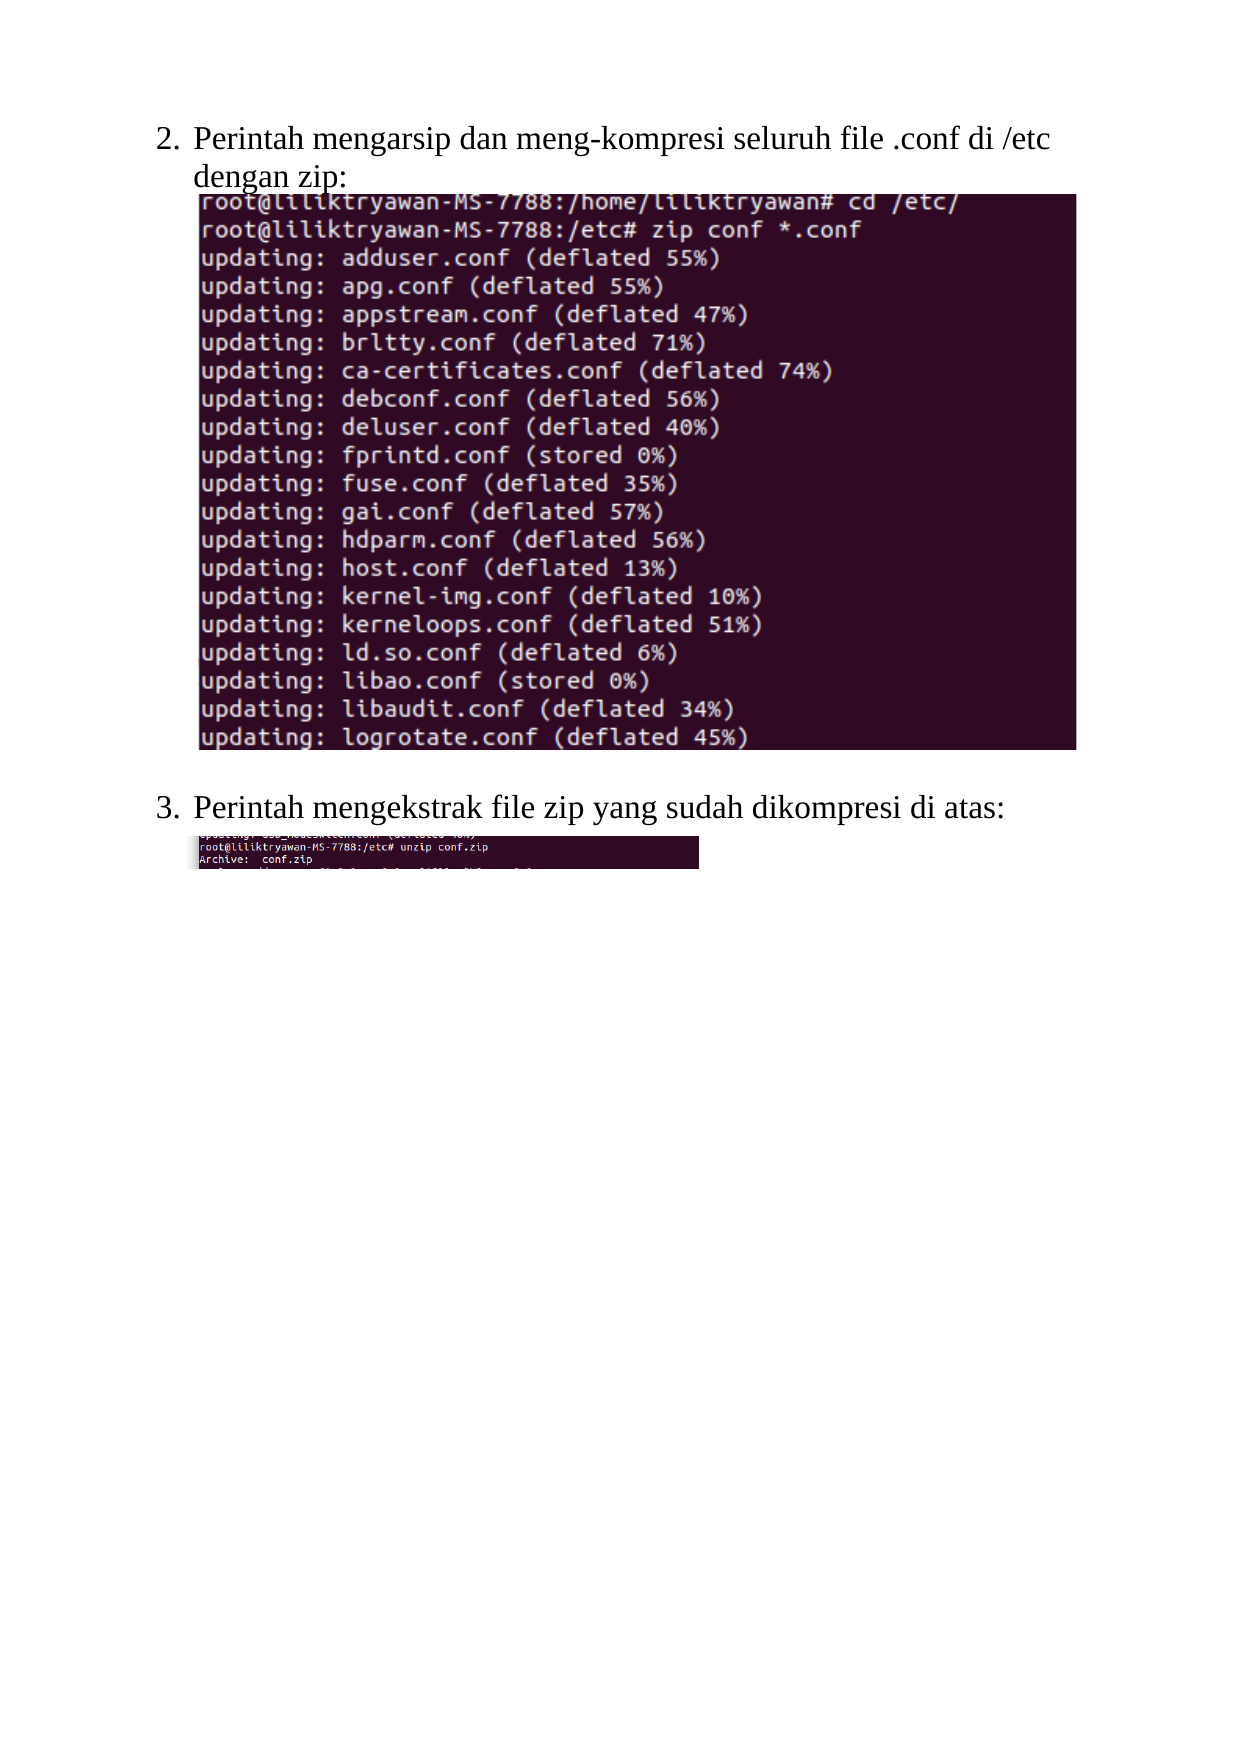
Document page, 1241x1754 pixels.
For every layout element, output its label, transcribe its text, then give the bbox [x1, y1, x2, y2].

list Perintah mengekstrak file zip yang sudah dikompresi di atas: [156, 788, 1122, 826]
picture [186, 845, 699, 869]
list Perintah mengarsip dan meng-kompresi seluruh file .conf di /etc dengan zip: [156, 118, 1122, 195]
picture [198, 194, 1077, 750]
